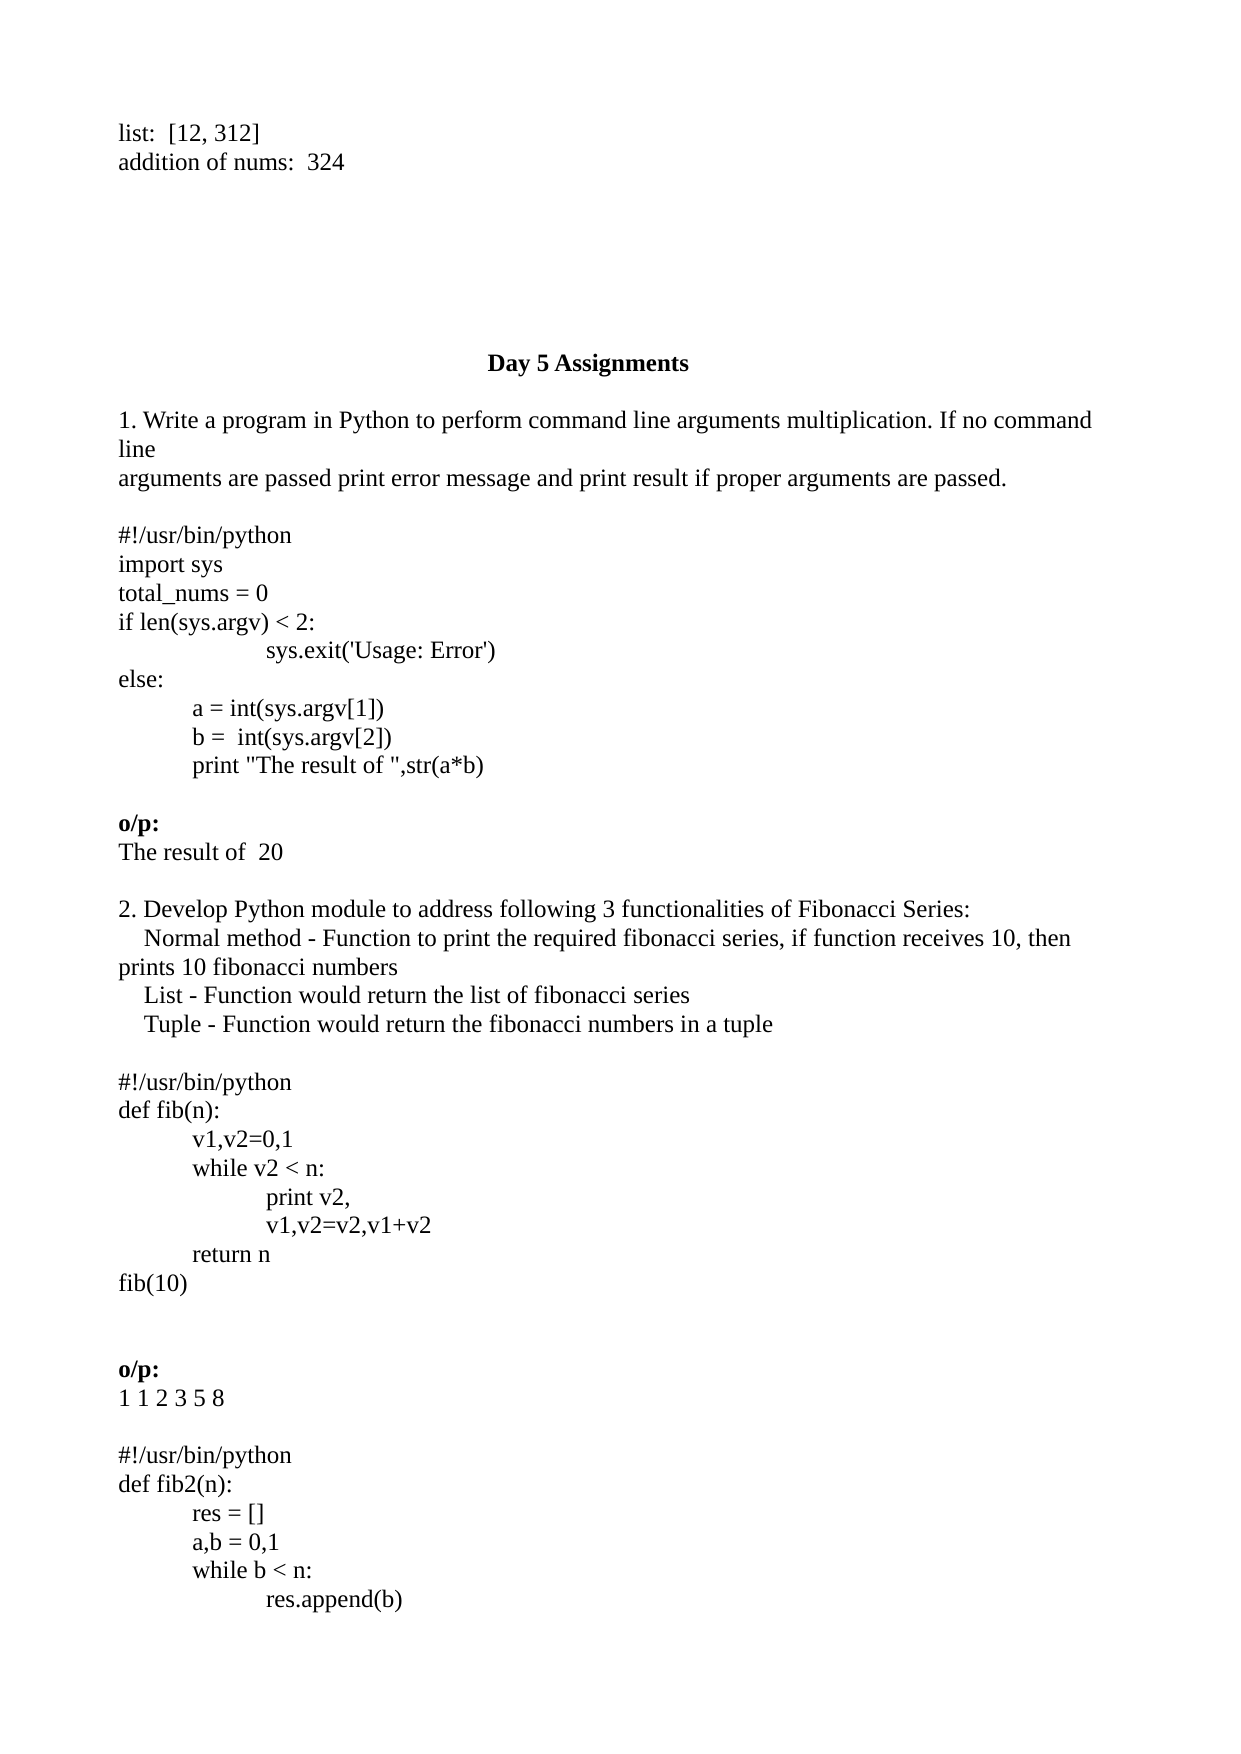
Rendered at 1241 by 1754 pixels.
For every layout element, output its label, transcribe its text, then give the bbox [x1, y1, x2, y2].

text fib(10) [118, 1268, 1122, 1297]
text 2. Develop Python module to address following 3 functionalities of Fibonacci Series: [118, 894, 1122, 923]
text import sys [118, 549, 1122, 578]
text return n [118, 1239, 1122, 1268]
text list: [12, 312] [118, 118, 1122, 147]
text #!/usr/bin/python [118, 521, 1122, 549]
text  List - Function would return the list of fibonacci series [118, 981, 1122, 1009]
text while v2 < n: [118, 1153, 1122, 1182]
text v1,v2=0,1 [118, 1124, 1122, 1153]
text b = int(sys.argv[2]) [118, 722, 1122, 751]
text print "The result of ",str(a*b) [118, 751, 1122, 779]
text Day 5 Assignments [118, 348, 1122, 377]
text prints 10 fibonacci numbers [118, 952, 1122, 981]
text res.append(b) [118, 1584, 1122, 1613]
text def fib2(n): [118, 1469, 1122, 1498]
text 1 1 2 3 5 8 [118, 1383, 1122, 1412]
text addition of nums: 324 [118, 147, 1122, 176]
text o/p: [118, 1354, 1122, 1383]
text 1. Write a program in Python to perform command line arguments multiplication. If no command line [118, 406, 1122, 463]
text sys.exit('Usage: Error') [118, 636, 1122, 664]
text a = int(sys.argv[1]) [118, 693, 1122, 722]
text print v2, [118, 1182, 1122, 1211]
text  Normal method - Function to print the required fibonacci series, if function receives 10, then [118, 923, 1122, 952]
text res = [] [118, 1498, 1122, 1527]
text total_nums = 0 [118, 578, 1122, 607]
text while b < n: [118, 1556, 1122, 1584]
text #!/usr/bin/python [118, 1441, 1122, 1469]
text else: [118, 664, 1122, 693]
text arguments are passed print error message and print result if proper arguments are passed. [118, 463, 1122, 492]
text if len(sys.argv) < 2: [118, 607, 1122, 636]
text #!/usr/bin/python [118, 1067, 1122, 1096]
text o/p: [118, 808, 1122, 837]
text def fib(n): [118, 1096, 1122, 1124]
text a,b = 0,1 [118, 1527, 1122, 1556]
text v1,v2=v2,v1+v2 [118, 1211, 1122, 1239]
text  Tuple - Function would return the fibonacci numbers in a tuple [118, 1009, 1122, 1038]
text The result of 20 [118, 837, 1122, 866]
